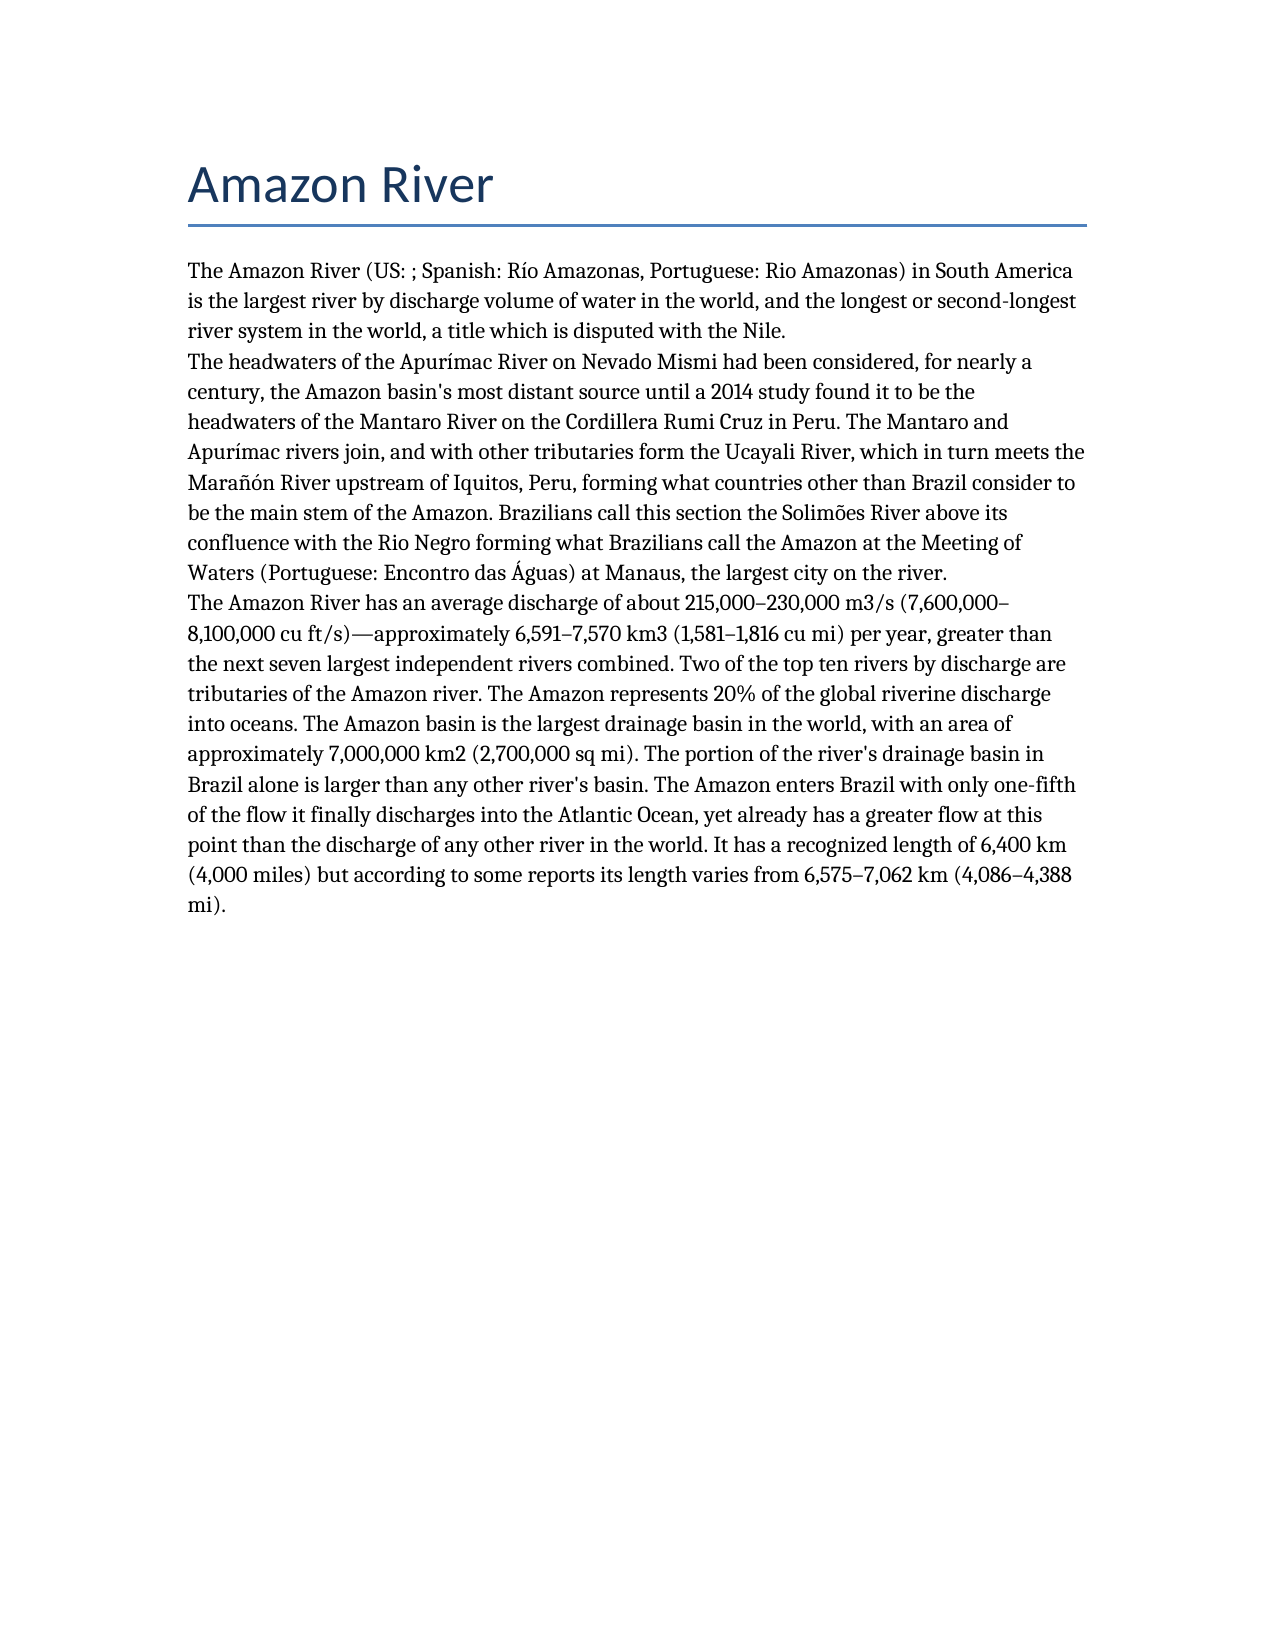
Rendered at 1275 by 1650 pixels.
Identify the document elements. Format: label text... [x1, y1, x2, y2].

text The Amazon River (US: ; Spanish: Río Amazonas, Portuguese: Rio Amazonas) in South America is the largest river by discharge volume of water in the world, and the longest or second-longest river system in the world, a title which is disputed with the Nile. The headwaters of the Apurímac River on Nevado Mismi had been considered, for nearly a century, the Amazon basin's most distant source until a 2014 study found it to be the headwaters of the Mantaro River on the Cordillera Rumi Cruz in Peru. The Mantaro and Apurímac rivers join, and with other tributaries form the Ucayali River, which in turn meets the Marañón River upstream of Iquitos, Peru, forming what countries other than Brazil consider to be the main stem of the Amazon. Brazilians call this section the Solimões River above its confluence with the Rio Negro forming what Brazilians call the Amazon at the Meeting of Waters (Portuguese: Encontro das Águas) at Manaus, the largest city on the river. The Amazon River has an average discharge of about 215,000–230,000 m3/s (7,600,000–8,100,000 cu ft/s)—approximately 6,591–7,570 km3 (1,581–1,816 cu mi) per year, greater than the next seven largest independent rivers combined. Two of the top ten rivers by discharge are tributaries of the Amazon river. The Amazon represents 20% of the global riverine discharge into oceans. The Amazon basin is the largest drainage basin in the world, with an area of approximately 7,000,000 km2 (2,700,000 sq mi). The portion of the river's drainage basin in Brazil alone is larger than any other river's basin. The Amazon enters Brazil with only one-fifth of the flow it finally discharges into the Atlantic Ocean, yet already has a greater flow at this point than the discharge of any other river in the world. It has a recognized length of 6,400 km (4,000 miles) but according to some reports its length varies from 6,575–7,062 km (4,086–4,388 mi). [187, 258, 1087, 918]
title Amazon River [187, 150, 1087, 227]
